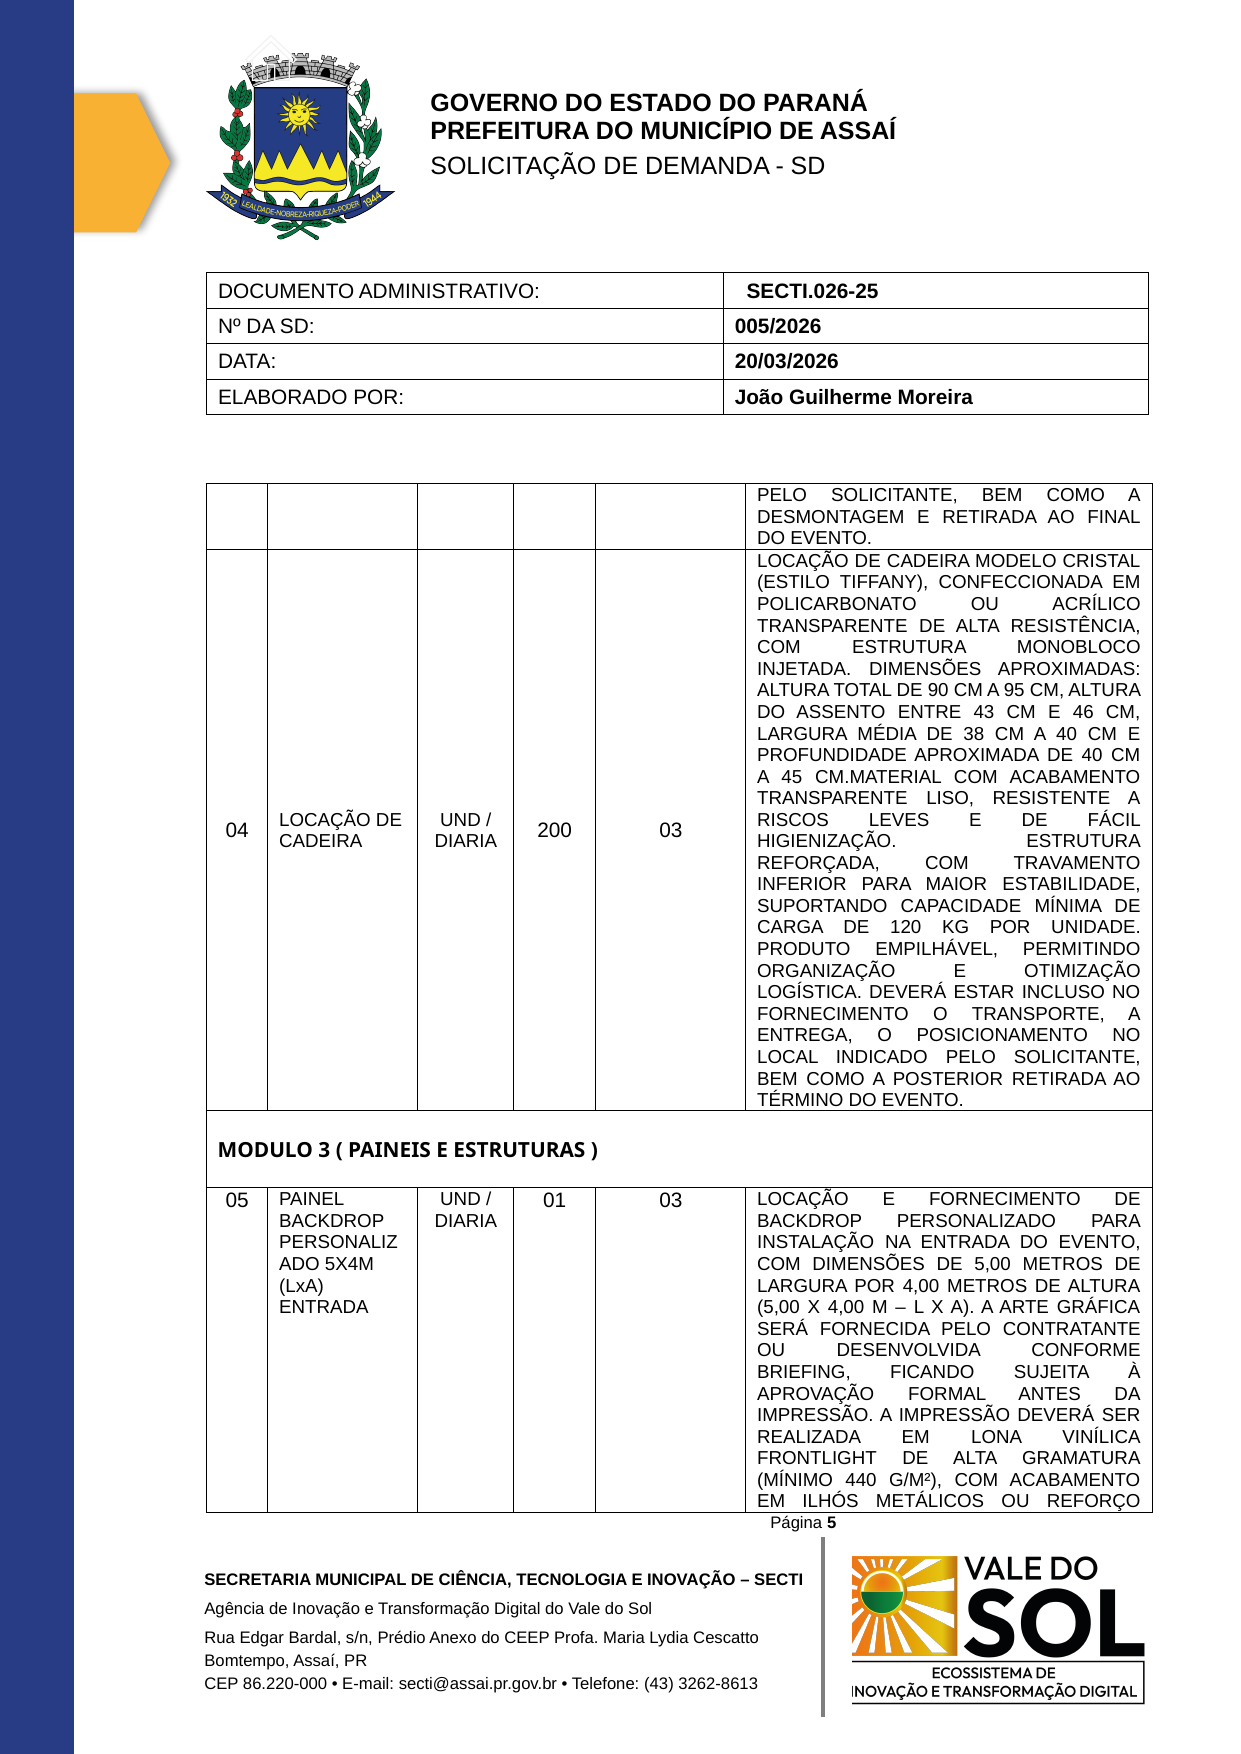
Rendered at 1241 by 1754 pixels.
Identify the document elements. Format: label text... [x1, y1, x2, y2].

picture [203, 47, 398, 246]
table_cell [207, 484, 267, 549]
table_cell [268, 484, 417, 549]
picture [279, 47, 294, 60]
table_cell [418, 484, 513, 549]
table_cell 04 [207, 550, 267, 1110]
table_cell 200 [514, 550, 595, 1110]
table_cell UND / DIARIA [418, 1188, 513, 1493]
picture [254, 47, 288, 79]
table_cell [514, 484, 595, 549]
table_cell 05 [207, 1188, 267, 1493]
picture [248, 47, 263, 60]
table_cell UND / DIARIA [418, 550, 513, 1110]
table_cell MODULO 3 ( PAINEIS E ESTRUTURAS ) [207, 1111, 1152, 1187]
table_cell [596, 484, 745, 549]
table_cell LOCAÇÃO DE CADEIRA MODELO CRISTAL (ESTILO TIFFANY), CONFECCIONADA EM POLICARBONATO OU ACRÍLICO TRANSPARENTE DE ALTA RESISTÊNCIA, COM ESTRUTURA MONOBLOCO INJETADA. DIMENSÕES APROXIMADAS: ALTURA TOTAL DE 90 CM A 95 CM, ALTURA DO ASSENTO ENTRE 43 CM E 46 CM, LARGURA MÉDIA DE 38 CM A 40 CM E PROFUNDIDADE APROXIMADA DE 40 CM A 45 CM.MATERIAL COM ACABAMENTO TRANSPARENTE LISO, RESISTENTE A RISCOS LEVES E DE FÁCIL HIGIENIZAÇÃO. ESTRUTURA REFORÇADA, COM TRAVAMENTO INFERIOR PARA MAIOR ESTABILIDADE, SUPORTANDO CAPACIDADE MÍNIMA DE CARGA DE 120 KG POR UNIDADE. PRODUTO EMPILHÁVEL, PERMITINDO ORGANIZAÇÃO E OTIMIZAÇÃO LOGÍSTICA. DEVERÁ ESTAR INCLUSO NO FORNECIMENTO O TRANSPORTE, A ENTREGA, O POSICIONAMENTO NO LOCAL INDICADO PELO SOLICITANTE, BEM COMO A POSTERIOR RETIRADA AO TÉRMINO DO EVENTO. [746, 550, 1152, 1110]
table_cell 03 [596, 550, 745, 1110]
table_cell PAINEL BACKDROP PERSONALIZADO 5X4M (LxA) ENTRADA [268, 1188, 417, 1493]
picture [852, 1550, 1150, 1713]
table_cell LOCAÇÃO DE CADEIRA [268, 550, 417, 1110]
table_cell LOCAÇÃO E FORNECIMENTO DE BACKDROP PERSONALIZADO PARA INSTALAÇÃO NA ENTRADA DO EVENTO, COM DIMENSÕES DE 5,00 METROS DE LARGURA POR 4,00 METROS DE ALTURA (5,00 X 4,00 M – L X A). A ARTE GRÁFICA SERÁ FORNECIDA PELO CONTRATANTE OU DESENVOLVIDA CONFORME BRIEFING, FICANDO SUJEITA À APROVAÇÃO FORMAL ANTES DA IMPRESSÃO. A IMPRESSÃO DEVERÁ SER REALIZADA EM LONA VINÍLICA FRONTLIGHT DE ALTA GRAMATURA (MÍNIMO 440 G/M²), COM ACABAMENTO EM ILHÓS METÁLICOS OU REFORÇO [746, 1188, 1152, 1512]
table_cell 03 [596, 1188, 745, 1493]
table_cell 01 [514, 1188, 595, 1493]
table_cell PELO SOLICITANTE, BEM COMO A DESMONTAGEM E RETIRADA AO FINAL DO EVENTO. [746, 484, 1152, 549]
